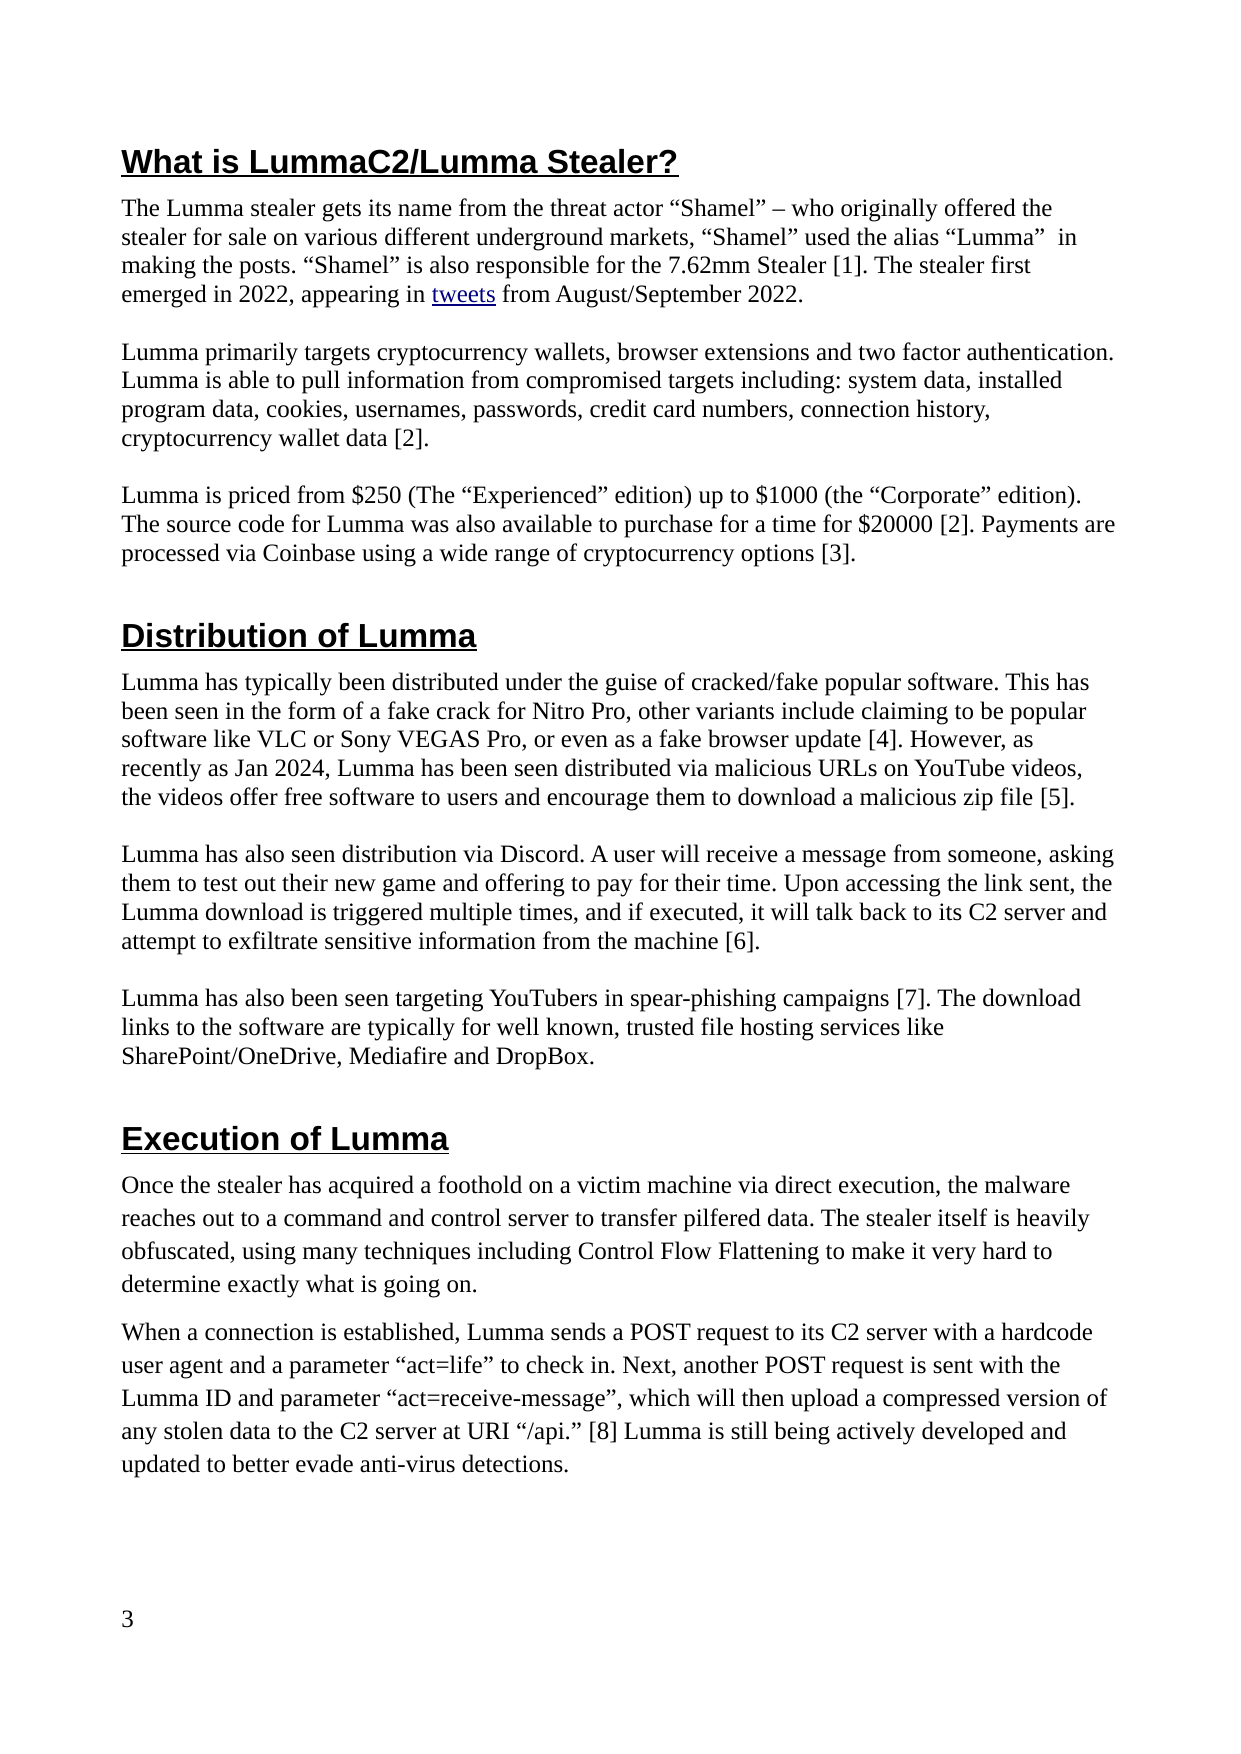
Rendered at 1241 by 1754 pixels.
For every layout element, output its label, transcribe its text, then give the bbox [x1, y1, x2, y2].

text Once the stealer has acquired a foothold on a victim machine via direct execution, the malware reaches out to a command and control server to transfer pilfered data. The stealer itself is heavily obfuscated, using many techniques including Control Flow Flattening to make it very hard to determine exactly what is going on. [121, 1170, 1119, 1298]
subtitle Execution of Lumma [121, 1119, 1119, 1158]
subtitle Distribution of Lumma [121, 616, 1119, 654]
text Lumma is priced from $250 (The “Experienced” edition) up to $1000 (the “Corporate” edition). The source code for Lumma was also available to purchase for a time for $20000 [2]. Payments are processed via Coinbase using a wide range of cryptocurrency options [3]. [121, 480, 1119, 567]
text When a connection is established, Lumma sends a POST request to its C2 server with a hardcode user agent and a parameter “act=life” to check in. Next, another POST request is sent with the Lumma ID and parameter “act=receive-message”, which will then upload a compressed version of any stolen data to the C2 server at URI “/api.” [8] Lumma is still being actively developed and updated to better evade anti-virus detections. [121, 1317, 1119, 1478]
text Lumma primarily targets cryptocurrency wallets, browser extensions and two factor authentication. Lumma is able to pull information from compromised targets including: system data, installed program data, cookies, usernames, passwords, credit card numbers, connection history, cryptocurrency wallet data [2]. [121, 337, 1119, 452]
text Lumma has also been seen targeting YouTubers in spear-phishing campaigns [7]. The download links to the software are typically for well known, trusted file hosting services like SharePoint/OneDrive, Mediafire and DropBox. [121, 983, 1119, 1069]
text The Lumma stealer gets its name from the threat actor “Shamel” – who originally offered the stealer for sale on various different underground markets, “Shamel” used the alias “Lumma” in making the posts. “Shamel” is also responsible for the 7.62mm Stealer [1]. The stealer first emerged in 2022, appearing in tweets from August/September 2022. [121, 193, 1119, 308]
subtitle What is LummaC2/Lumma Stealer? [121, 142, 1119, 180]
text Lumma has also seen distribution via Discord. A user will receive a message from someone, asking them to test out their new game and offering to pay for their time. Upon accessing the link sent, the Lumma download is triggered multiple times, and if executed, it will talk back to its C2 server and attempt to exfiltrate sensitive information from the machine [6]. [121, 839, 1119, 954]
text Lumma has typically been distributed under the guise of cracked/fake popular software. This has been seen in the form of a fake crack for Nitro Pro, other variants include claiming to be popular software like VLC or Sony VEGAS Pro, or even as a fake browser update [4]. However, as recently as Jan 2024, Lumma has been seen distributed via malicious URLs on YouTube videos, the videos offer free software to users and encourage them to download a malicious zip file [5]. [121, 667, 1119, 811]
